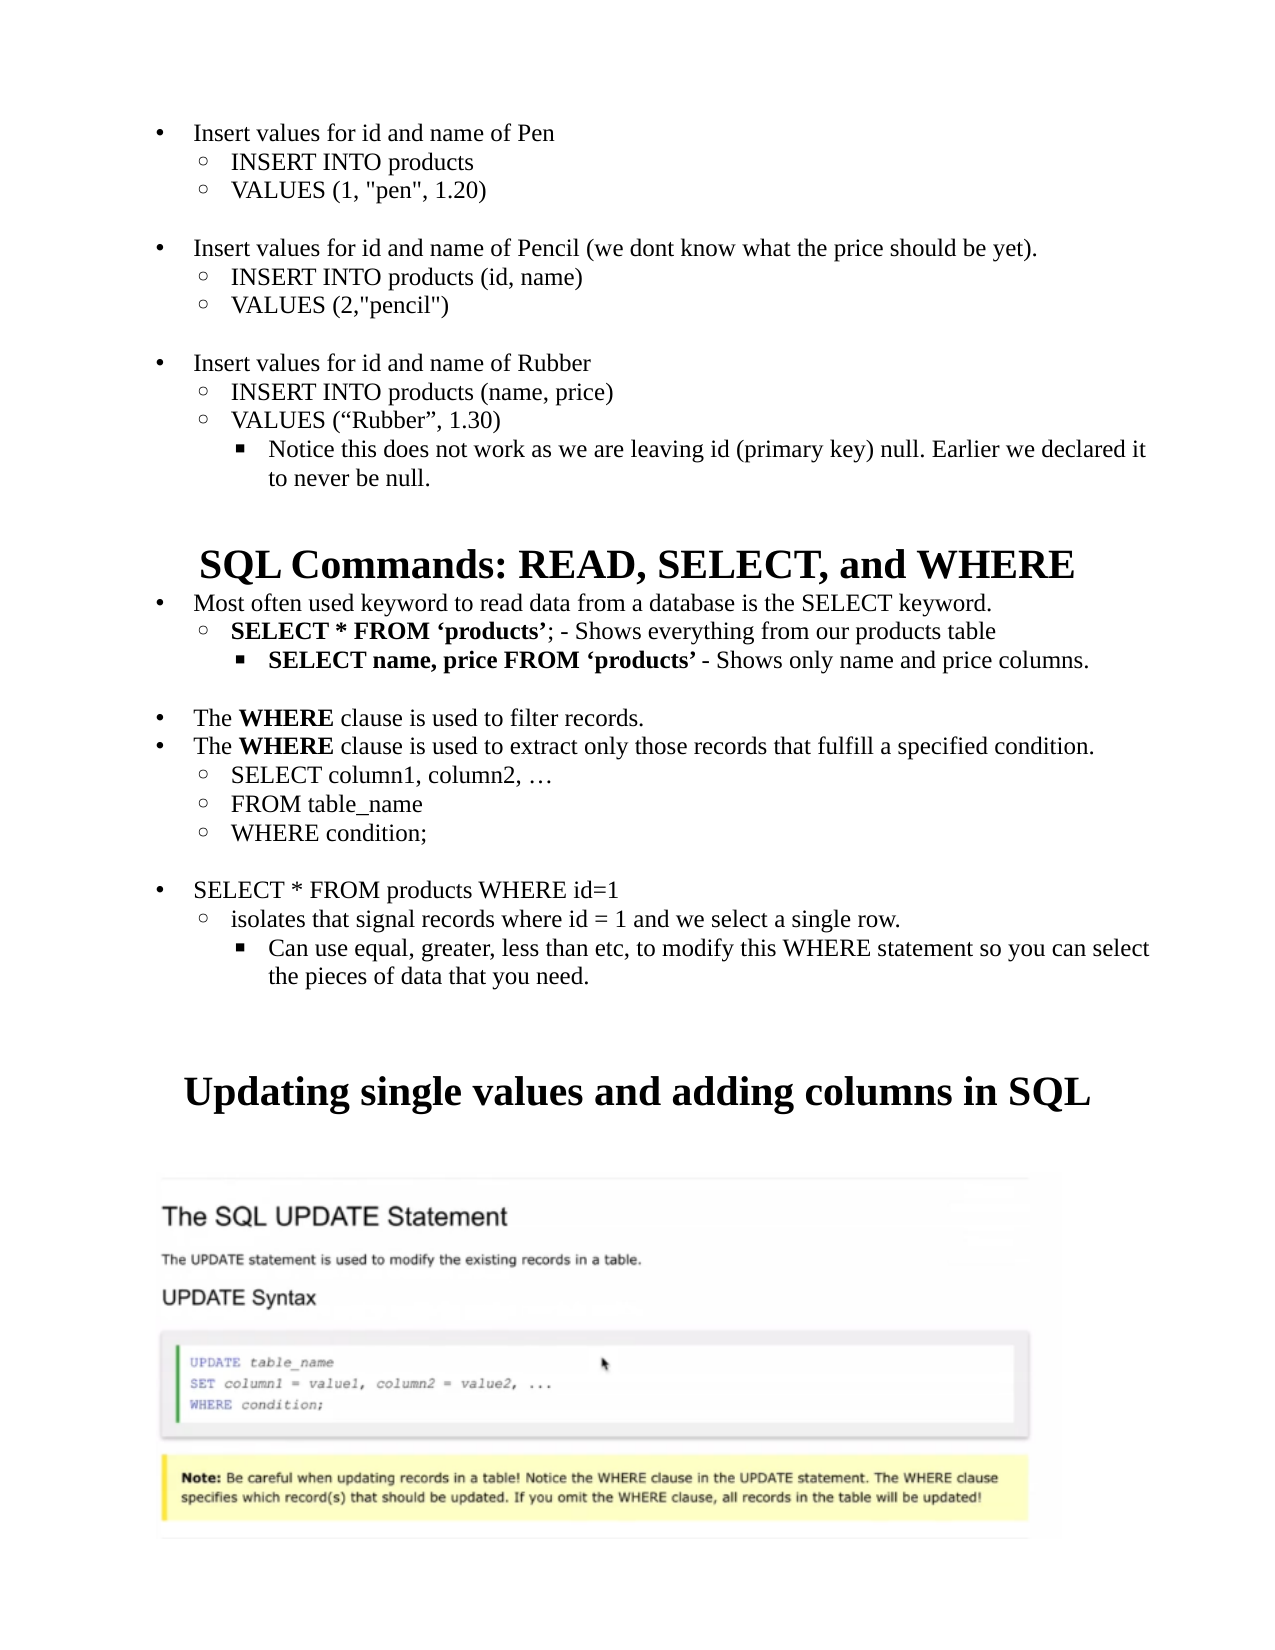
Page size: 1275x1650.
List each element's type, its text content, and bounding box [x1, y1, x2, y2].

list isolates that signal records where id = 1 and we select a single row. [193, 904, 1157, 933]
list VALUES (“Rubber”, 1.30) [193, 406, 1157, 434]
list SELECT column1, column2, … [193, 760, 1157, 789]
list Most often used keyword to read data from a database is the SELECT keyword. [156, 588, 1157, 616]
list VALUES (2,"pencil") [193, 291, 1157, 319]
list The WHERE clause is used to filter records. [156, 703, 1157, 731]
list INSERT INTO products [193, 147, 1157, 176]
list Can use equal, greater, less than etc, to modify this WHERE statement so you can select the pieces of data that you need. [231, 933, 1157, 990]
list SELECT name, price FROM ‘products’ - Shows only name and price columns. [231, 645, 1157, 674]
list VALUES (1, "pen", 1.20) [193, 176, 1157, 204]
list SELECT * FROM products WHERE id=1 [156, 875, 1157, 904]
list INSERT INTO products (name, price) [193, 377, 1157, 406]
text Updating single values and adding columns in SQL [118, 1067, 1157, 1115]
list SELECT * FROM ‘products’; - Shows everything from our products table [193, 616, 1157, 645]
list FROM table_name [193, 789, 1157, 818]
list Insert values for id and name of Rubber [156, 348, 1157, 377]
list Insert values for id and name of Pen [156, 118, 1157, 147]
text SQL Commands: READ, SELECT, and WHERE [118, 540, 1157, 588]
list The WHERE clause is used to extract only those records that fulfill a specified condition. [156, 731, 1157, 760]
picture [155, 1172, 1062, 1539]
list Notice this does not work as we are leaving id (primary key) null. Earlier we declared it to never be null. [231, 434, 1157, 492]
list WHERE condition; [193, 818, 1157, 846]
list Insert values for id and name of Pencil (we dont know what the price should be yet). [156, 233, 1157, 262]
list INSERT INTO products (id, name) [193, 262, 1157, 291]
